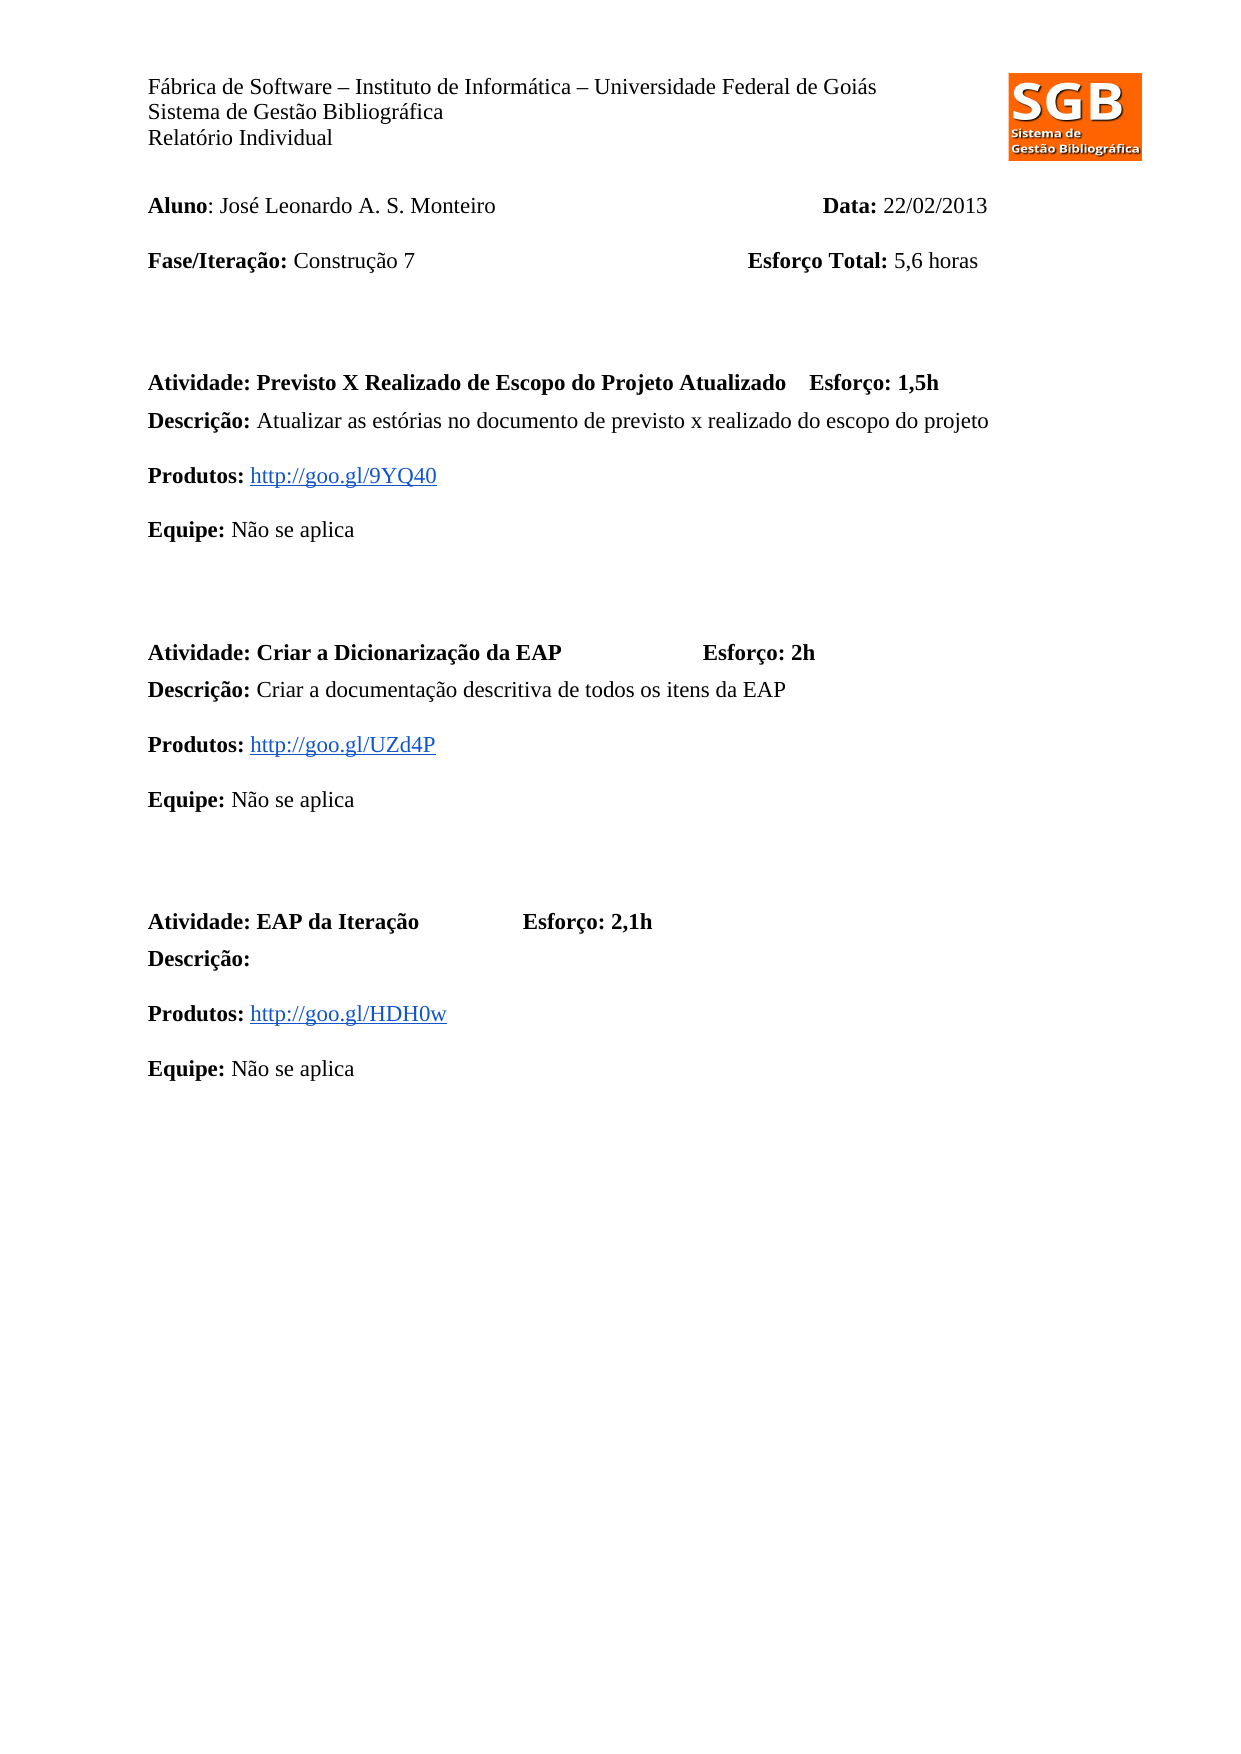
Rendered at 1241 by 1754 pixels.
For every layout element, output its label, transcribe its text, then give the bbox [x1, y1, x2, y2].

text Produtos: http://goo.gl/UZd4P [148, 732, 1093, 757]
subtitle Atividade: EAP da Iteração Esforço: 2,1h [148, 909, 1093, 934]
text Descrição: [148, 946, 1093, 972]
text Descrição: Atualizar as estórias no documento de previsto x realizado do escopo do projeto [148, 408, 1093, 433]
subtitle Atividade: Criar a Dicionarização da EAP Esforço: 2h [148, 639, 1093, 665]
text Equipe: Não se aplica [148, 1056, 1093, 1081]
picture [1008, 73, 1142, 161]
text Produtos: http://goo.gl/HDH0w [148, 1001, 1093, 1026]
text Fase/Iteração: Construção 7 Esforço Total: 5,6 horas [148, 248, 1093, 274]
text Equipe: Não se aplica [148, 787, 1093, 812]
text Equipe: Não se aplica [148, 517, 1093, 543]
subtitle Atividade: Previsto X Realizado de Escopo do Projeto Atualizado Esforço: 1,5h [148, 370, 1093, 396]
text Produtos: http://goo.gl/9YQ40 [148, 463, 1093, 488]
text Descrição: Criar a documentação descritiva de todos os itens da EAP [148, 677, 1093, 702]
text Aluno: José Leonardo A. S. Monteiro Data: 22/02/2013 [148, 193, 1093, 219]
